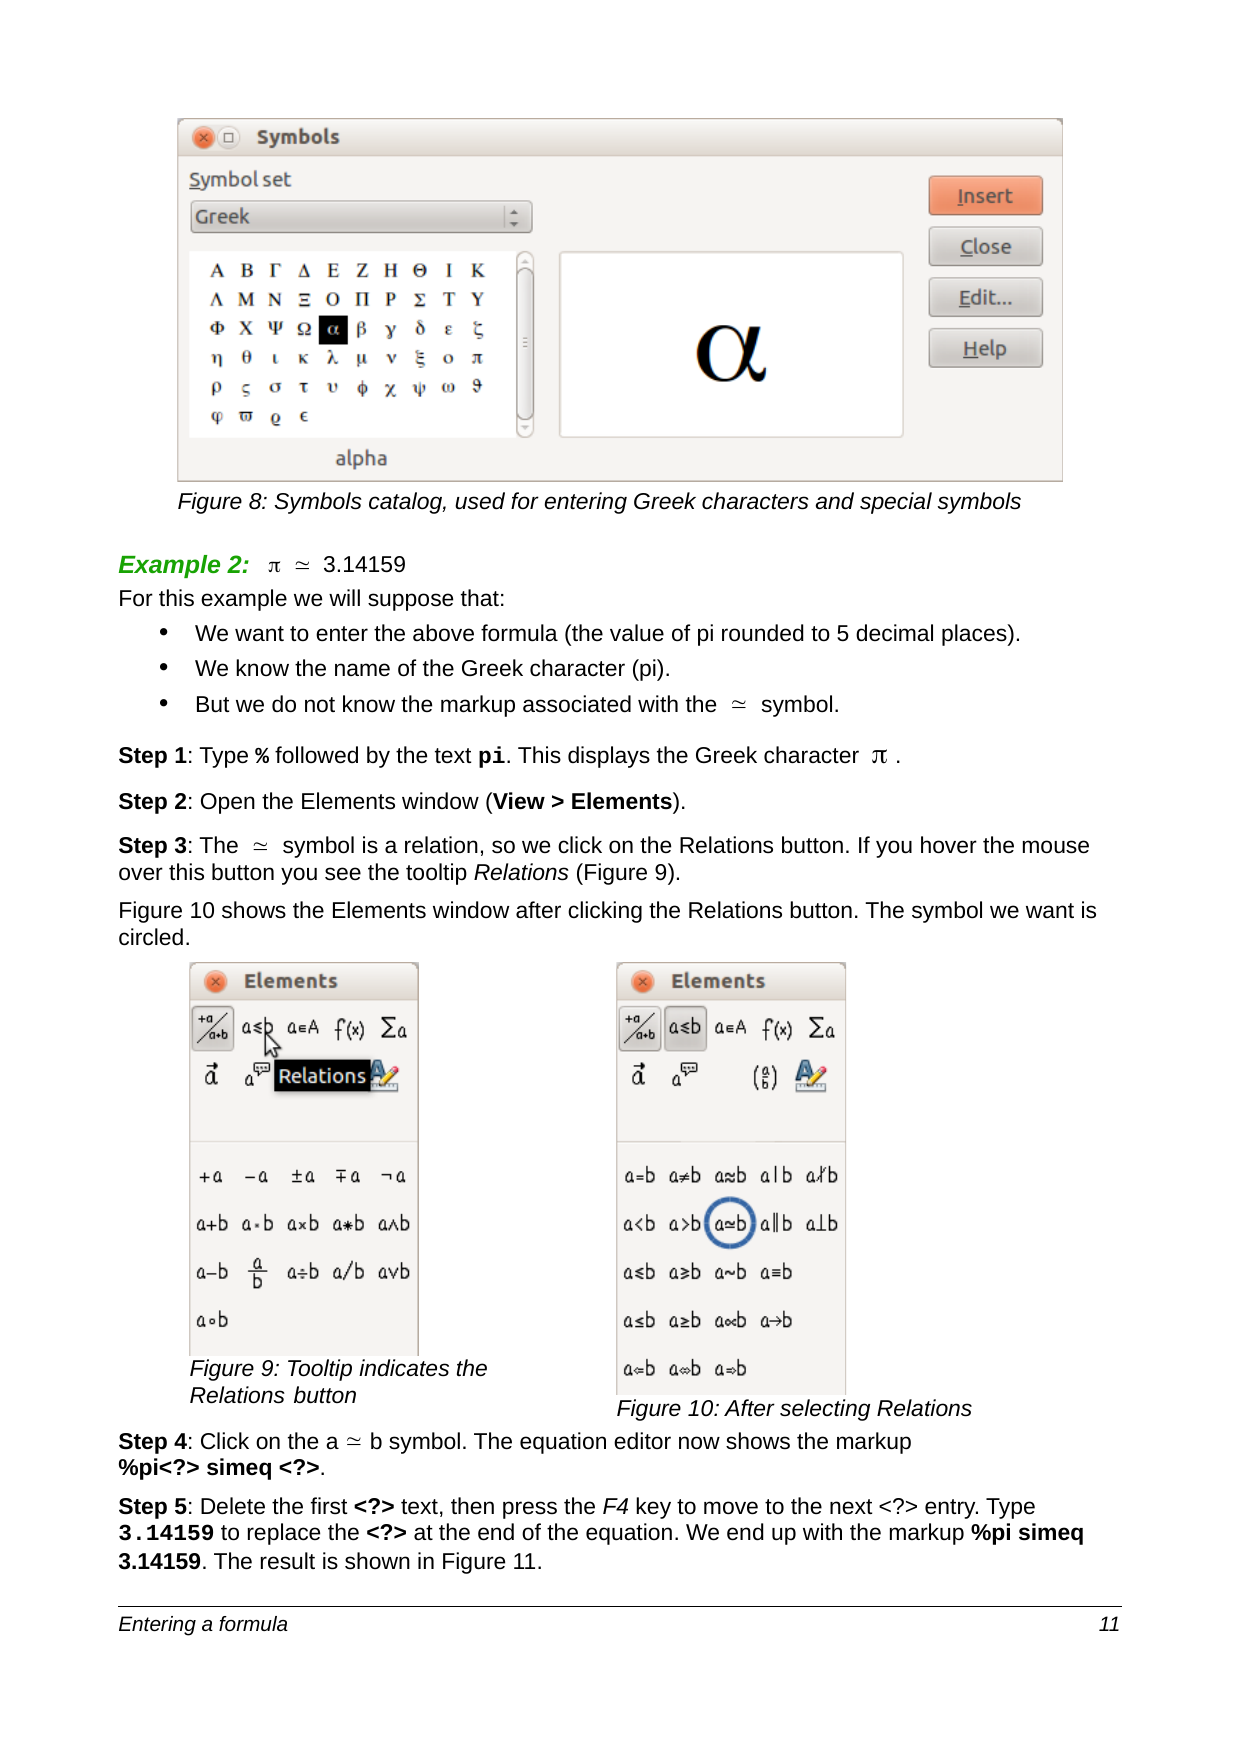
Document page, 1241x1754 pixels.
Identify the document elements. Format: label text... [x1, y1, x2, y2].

text Figure 10 shows the Elements window after clicking the Relations button. The symbol we want is circled. [118, 897, 1122, 950]
picture [177, 118, 1063, 482]
text Figure 8: Symbols catalog, used for entering Greek characters and special symbols [177, 488, 1063, 515]
subtitle Example 2: [118, 550, 1122, 579]
list But we do not know the markup associated with the symbol. [156, 689, 1122, 718]
list We know the name of the Greek character (pi). [156, 654, 1122, 683]
text Step 2: Open the Elements window (View > Elements). [118, 788, 1122, 814]
list We want to enter the above formula (the value of pi rounded to 5 decimal places). [156, 618, 1122, 647]
table_header Figure 10: After selecting Relations [616, 963, 1029, 1428]
picture [616, 962, 847, 1395]
list For this example we will suppose that: [118, 585, 1122, 612]
text Step 4: Click on the ab symbol. The equation editor now shows the markup %pi<?> simeq <?>. [118, 1428, 1122, 1481]
text Step 5: Delete the first <?> text, then press the F4 key to move to the next <?> entry. Type 3.14159 to replace the <?> at the end of the equation. We end up with the markup %pi simeq 3.14159. The result is shown in Figure 11. [118, 1493, 1122, 1574]
table_header Figure 9: Tooltip indicates the Relations button [189, 963, 616, 1428]
text Step 1: Type % followed by the text pi. This displays the Greek character . [118, 742, 1122, 771]
text Step 3: The symbol is a relation, so we click on the Relations button. If you hover the mouse over this button you see the tooltip Relations (Figure 9). [118, 832, 1122, 885]
picture [189, 962, 419, 1356]
